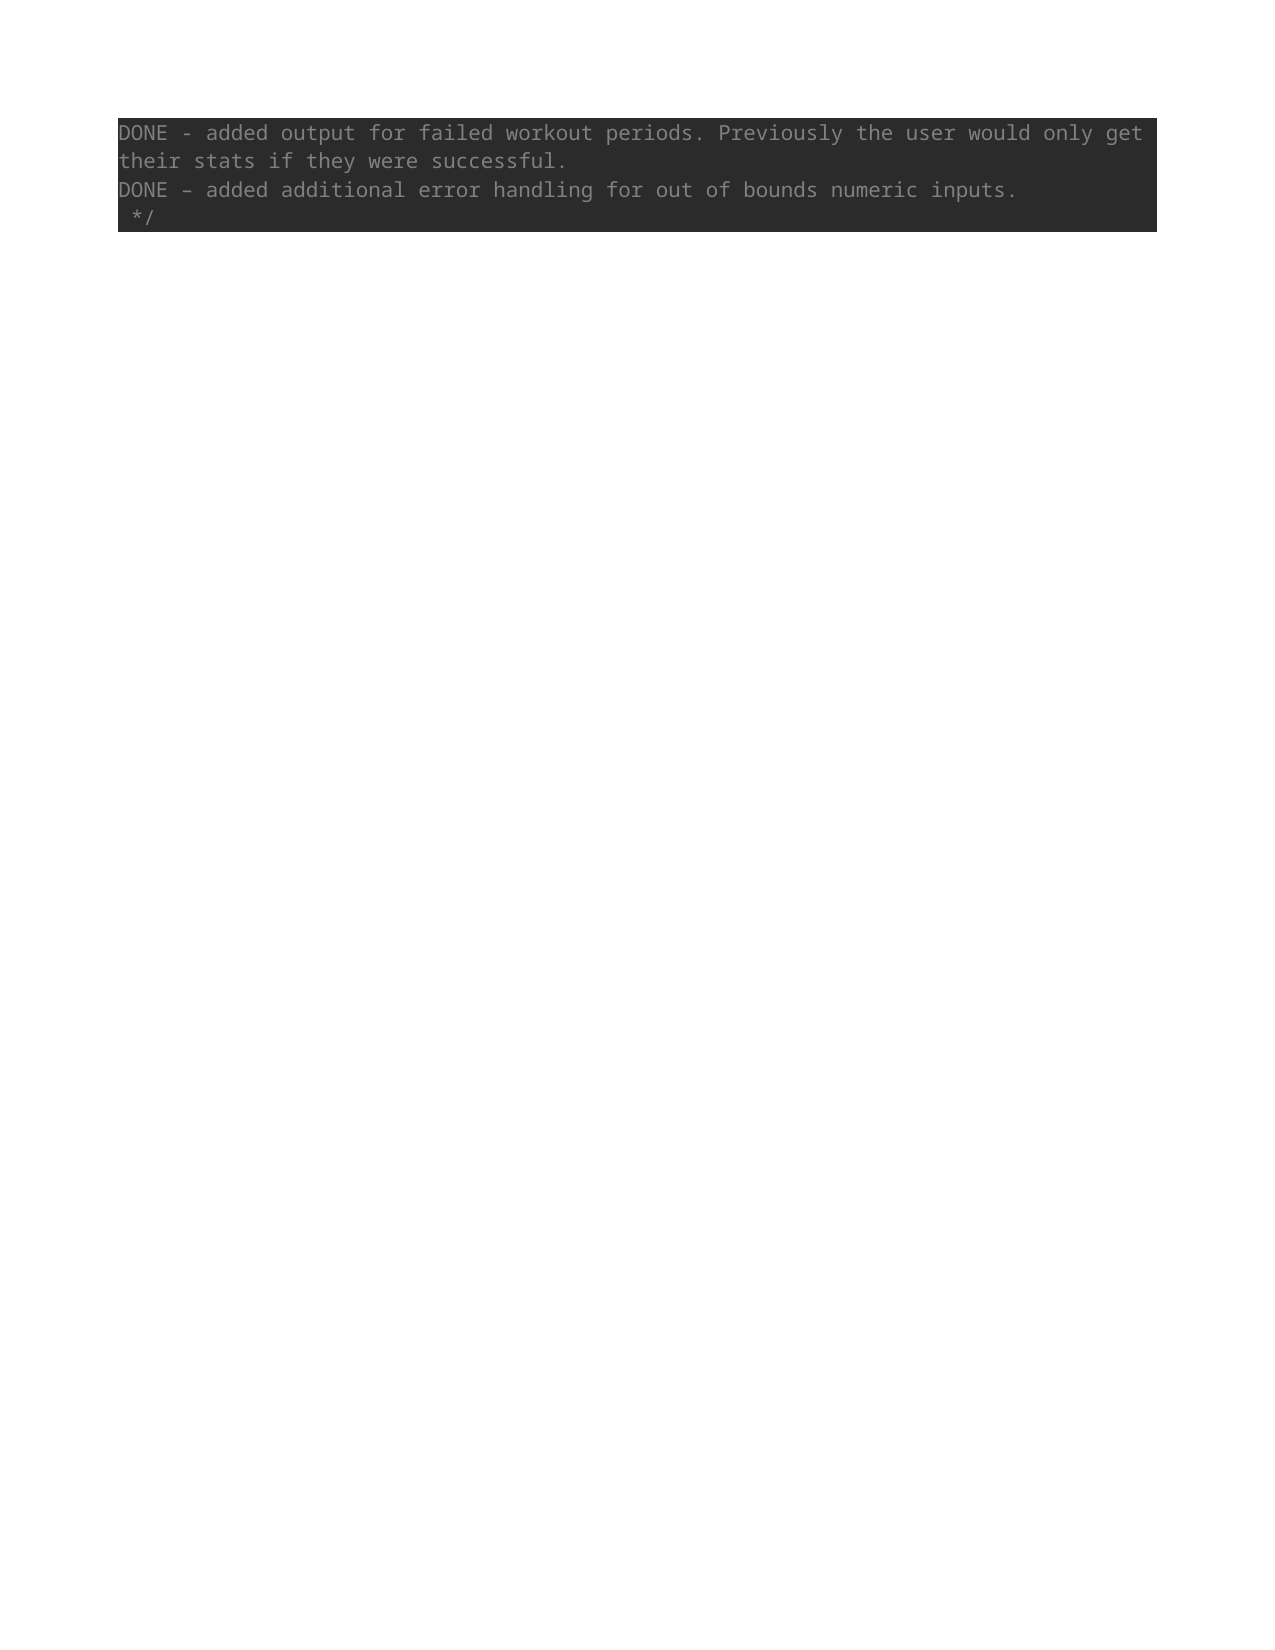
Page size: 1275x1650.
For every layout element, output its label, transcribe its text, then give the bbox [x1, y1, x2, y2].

text DONE – added additional error handling for out of bounds numeric inputs. */ [118, 175, 1157, 232]
text DONE - added output for failed workout periods. Previously the user would only get their stats if they were successful. [118, 118, 1157, 175]
